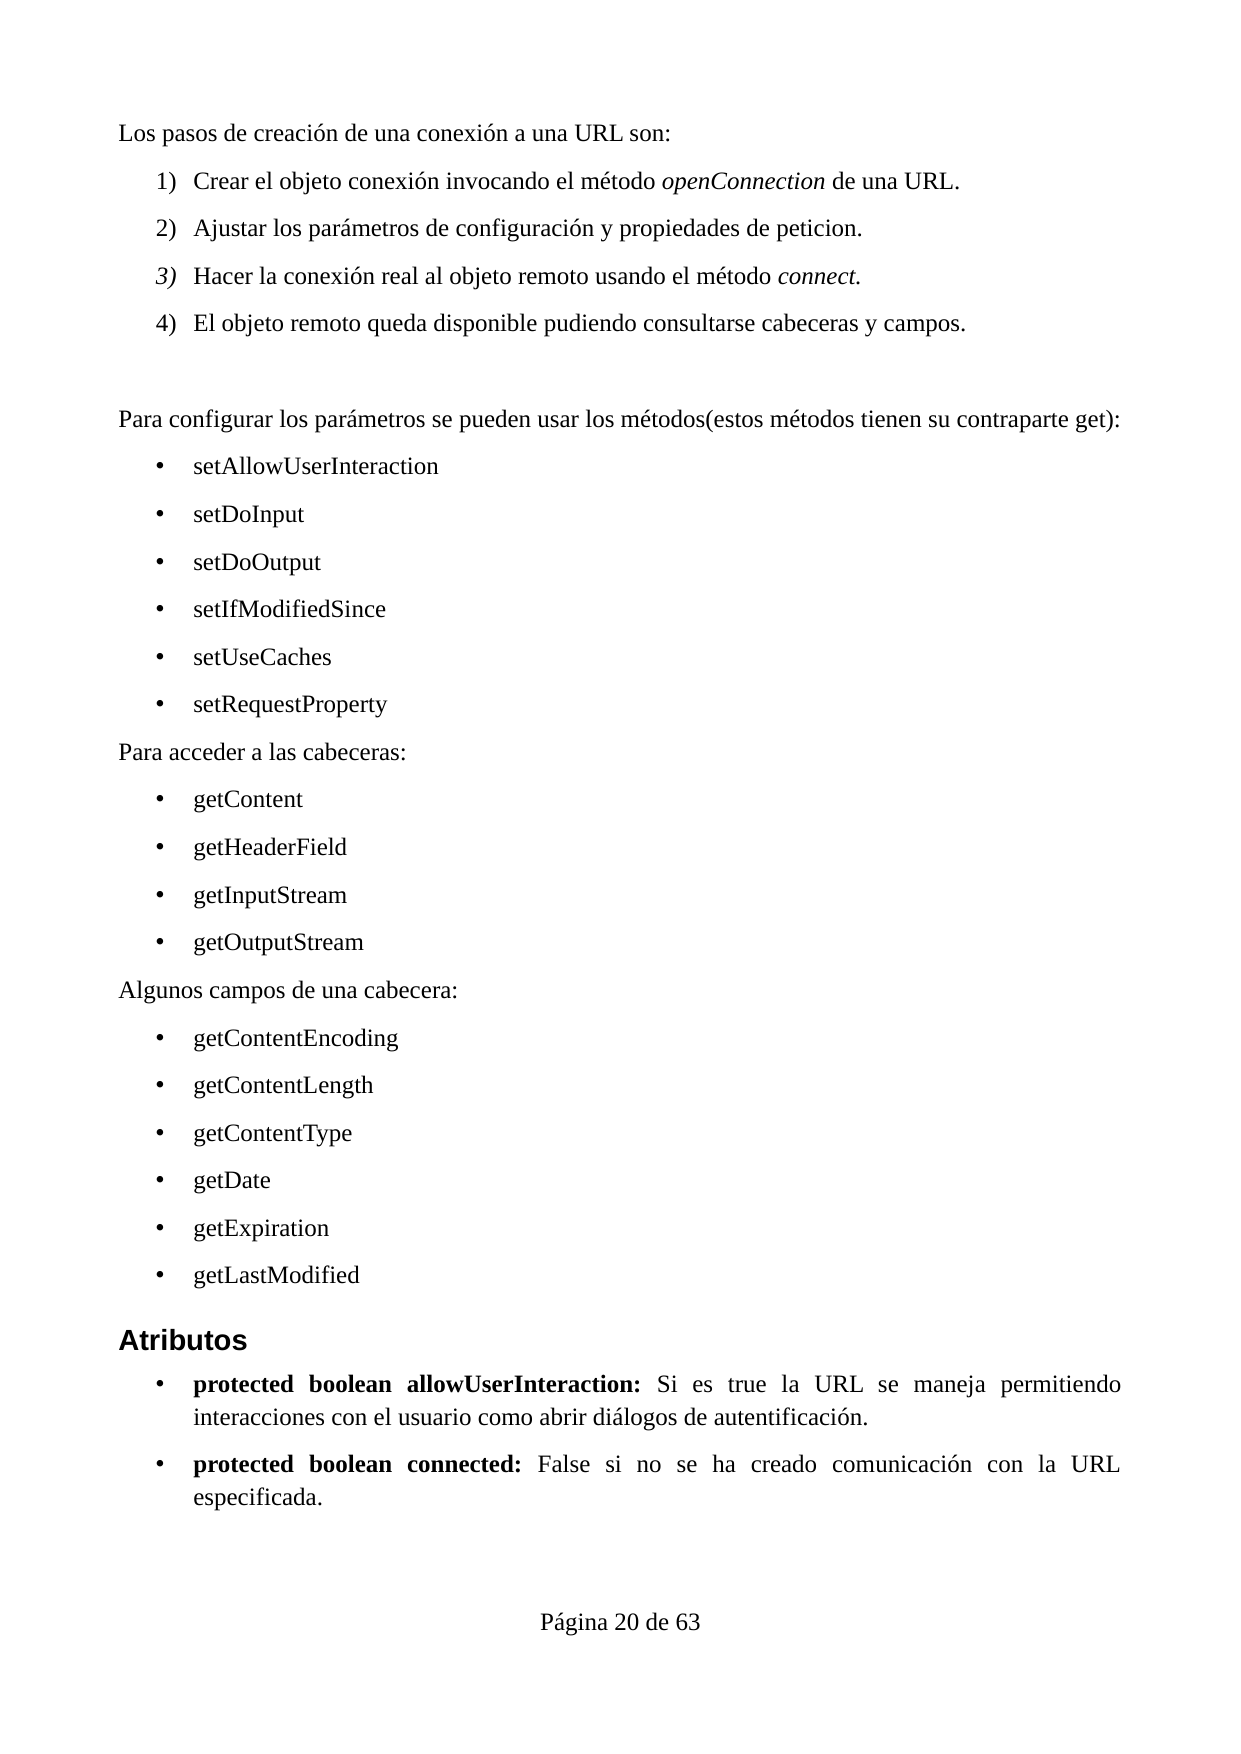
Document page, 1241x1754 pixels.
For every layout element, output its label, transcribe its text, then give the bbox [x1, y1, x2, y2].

list protected boolean allowUserInteraction: Si es true la URL se maneja permitiendo interacciones con el usuario como abrir diálogos de autentificación. [156, 1369, 1122, 1431]
text Para acceder a las cabeceras: [118, 737, 1122, 766]
list getHeaderField [156, 832, 1122, 861]
list getLastModified [156, 1261, 1122, 1289]
list protected boolean connected: False si no se ha creado comunicación con la URL especificada. [156, 1449, 1122, 1511]
list setIfModifiedSince [156, 594, 1122, 623]
list getContentLength [156, 1070, 1122, 1099]
list Ajustar los parámetros de configuración y propiedades de peticion. [156, 213, 1122, 242]
list setUseCaches [156, 642, 1122, 671]
list Hacer la conexión real al objeto remoto usando el método connect. [156, 261, 1122, 290]
list getContentType [156, 1118, 1122, 1147]
text Los pasos de creación de una conexión a una URL son: [118, 118, 1122, 147]
text Algunos campos de una cabecera: [118, 975, 1122, 1004]
list getInputStream [156, 880, 1122, 908]
list setDoInput [156, 499, 1122, 528]
list El objeto remoto queda disponible pudiendo consultarse cabeceras y campos. [156, 308, 1122, 337]
list getOutputStream [156, 927, 1122, 956]
list getContent [156, 784, 1122, 813]
list getContentEncoding [156, 1023, 1122, 1051]
text Para configurar los parámetros se pueden usar los métodos(estos métodos tienen su contraparte get): [118, 404, 1122, 432]
subtitle Atributos [118, 1323, 1122, 1356]
list getExpiration [156, 1213, 1122, 1242]
list setRequestProperty [156, 689, 1122, 718]
list setAllowUserInteraction [156, 451, 1122, 480]
list Crear el objeto conexión invocando el método openConnection de una URL. [156, 166, 1122, 194]
list setDoOutput [156, 547, 1122, 575]
list getDate [156, 1165, 1122, 1194]
